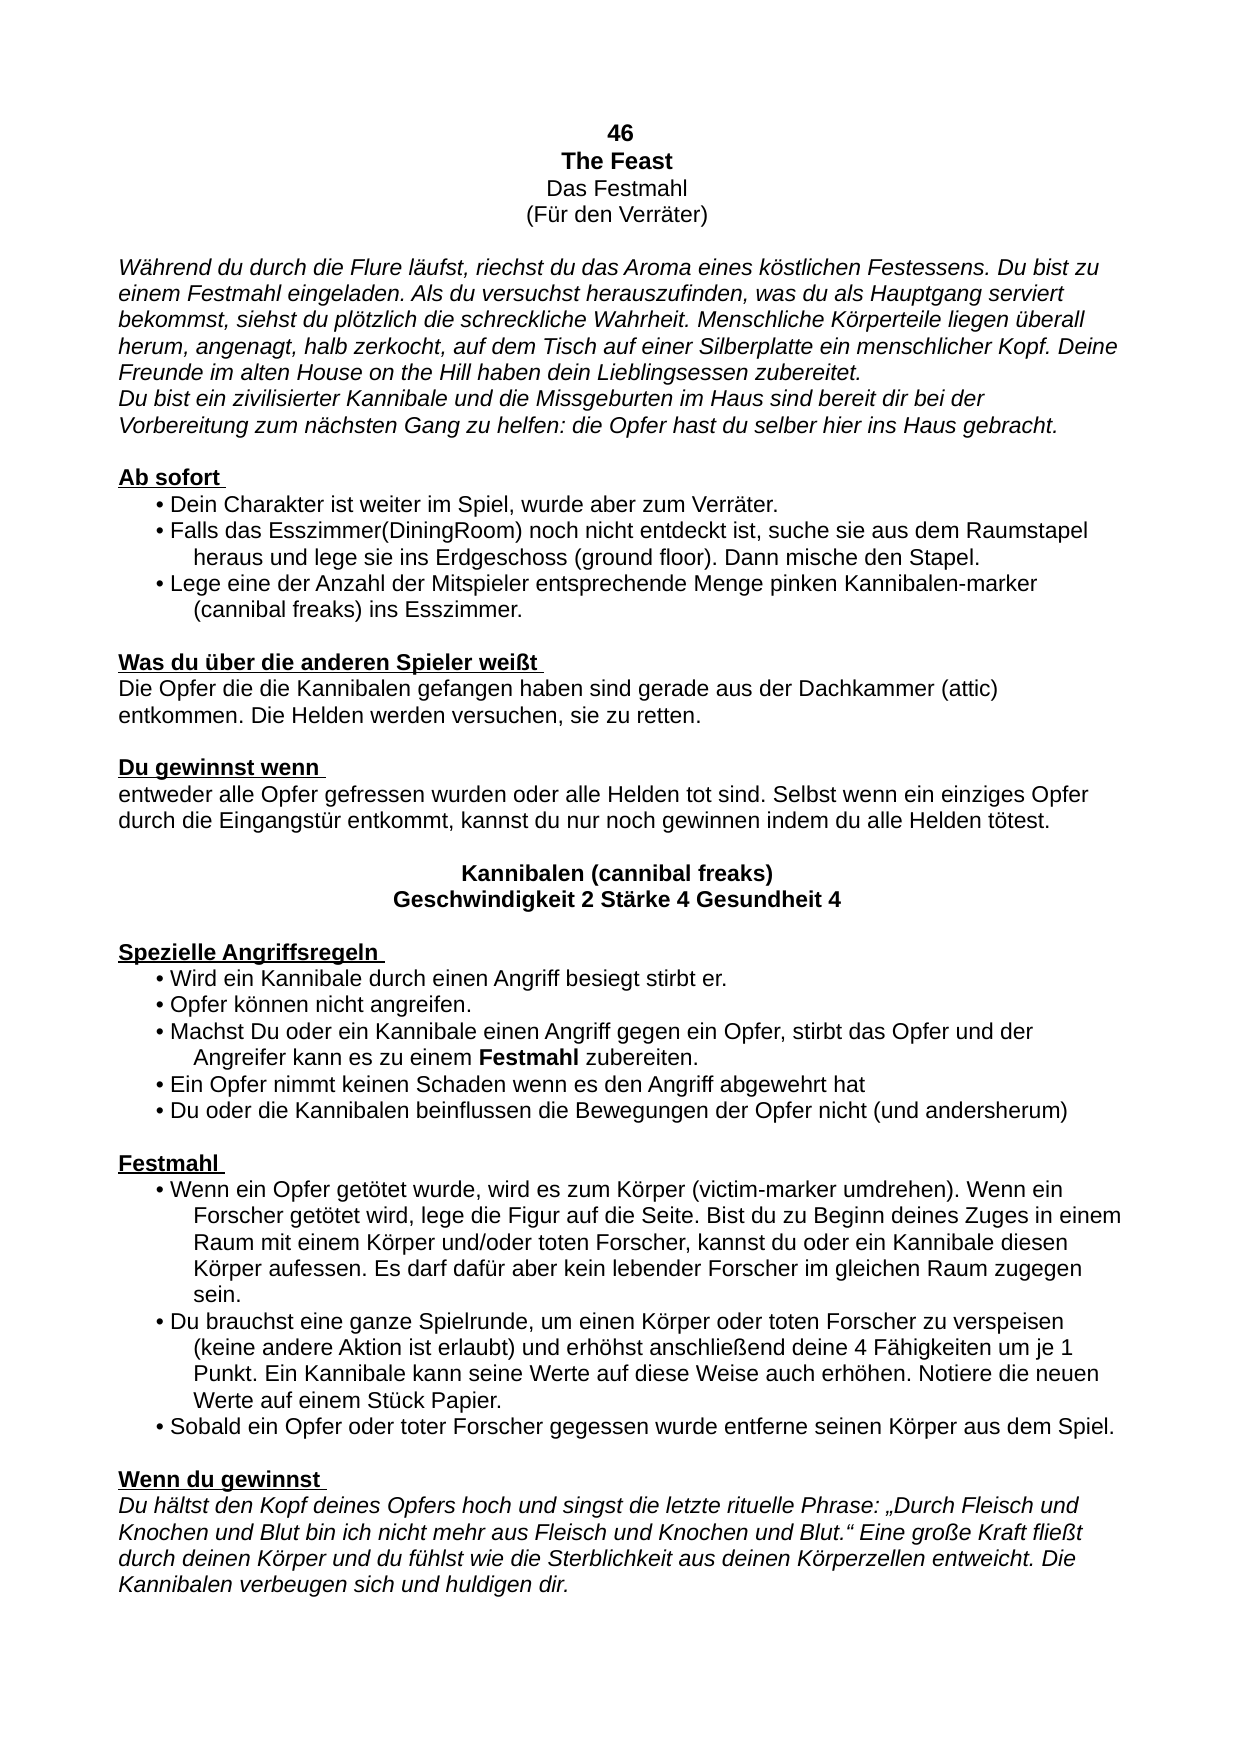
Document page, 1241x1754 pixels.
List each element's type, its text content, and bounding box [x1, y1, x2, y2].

text (Für den Verräter) [118, 201, 1122, 227]
text • Lege eine der Anzahl der Mitspieler entsprechende Menge pinken Kannibalen-marker (cannibal freaks) ins Esszimmer. [156, 570, 1122, 622]
text Du gewinnst wenn [118, 754, 1122, 781]
text entweder alle Opfer gefressen wurden oder alle Helden tot sind. Selbst wenn ein einziges Opfer durch die Eingangstür entkommt, kannst du nur noch gewinnen indem du alle Helden tötest. [118, 781, 1122, 833]
text • Sobald ein Opfer oder toter Forscher gegessen wurde entferne seinen Körper aus dem Spiel. [156, 1413, 1122, 1439]
text The Feast [118, 147, 1122, 174]
text 46 [118, 118, 1122, 147]
text • Ein Opfer nimmt keinen Schaden wenn es den Angriff abgewehrt hat [156, 1071, 1122, 1097]
text Wenn du gewinnst [118, 1466, 1122, 1492]
text Die Opfer die die Kannibalen gefangen haben sind gerade aus der Dachkammer (attic) entkommen. Die Helden werden versuchen, sie zu retten. [118, 675, 1122, 728]
text Geschwindigkeit 2 Stärke 4 Gesundheit 4 [118, 886, 1122, 912]
text Spezielle Angriffsregeln [118, 939, 1122, 965]
text Du bist ein zivilisierter Kannibale und die Missgeburten im Haus sind bereit dir bei der Vorbereitung zum nächsten Gang zu helfen: die Opfer hast du selber hier ins Haus gebracht. [118, 385, 1122, 438]
text Du hältst den Kopf deines Opfers hoch und singst die letzte rituelle Phrase: „Durch Fleisch und Knochen und Blut bin ich nicht mehr aus Fleisch und Knochen und Blut.“ Eine große Kraft fließt durch deinen Körper und du fühlst wie die Sterblichkeit aus deinen Körperzellen entweicht. Die Kannibalen verbeugen sich und huldigen dir. [118, 1492, 1122, 1598]
text • Wenn ein Opfer getötet wurde, wird es zum Körper (victim-marker umdrehen). Wenn ein Forscher getötet wird, lege die Figur auf die Seite. Bist du zu Beginn deines Zuges in einem Raum mit einem Körper und/oder toten Forscher, kannst du oder ein Kannibale diesen Körper aufessen. Es darf dafür aber kein lebender Forscher im gleichen Raum zugegen sein. [156, 1176, 1122, 1308]
text Das Festmahl [118, 174, 1122, 201]
text • Machst Du oder ein Kannibale einen Angriff gegen ein Opfer, stirbt das Opfer und der Angreifer kann es zu einem Festmahl zubereiten. [156, 1018, 1122, 1071]
text • Du oder die Kannibalen beinflussen die Bewegungen der Opfer nicht (und andersherum) [156, 1097, 1122, 1123]
text Festmahl [118, 1149, 1122, 1176]
text • Wird ein Kannibale durch einen Angriff besiegt stirbt er. [156, 965, 1122, 991]
text • Du brauchst eine ganze Spielrunde, um einen Körper oder toten Forscher zu verspeisen (keine andere Aktion ist erlaubt) und erhöhst anschließend deine 4 Fähigkeiten um je 1 Punkt. Ein Kannibale kann seine Werte auf diese Weise auch erhöhen. Notiere die neuen Werte auf einem Stück Papier. [156, 1308, 1122, 1413]
text Während du durch die Flure läufst, riechst du das Aroma eines köstlichen Festessens. Du bist zu einem Festmahl eingeladen. Als du versuchst herauszufinden, was du als Hauptgang serviert bekommst, siehst du plötzlich die schreckliche Wahrheit. Menschliche Körperteile liegen überall herum, angenagt, halb zerkocht, auf dem Tisch auf einer Silberplatte ein menschlicher Kopf. Deine Freunde im alten House on the Hill haben dein Lieblingsessen zubereitet. [118, 253, 1122, 385]
text Kannibalen (cannibal freaks) [118, 860, 1122, 886]
text Ab sofort [118, 464, 1122, 491]
text • Dein Charakter ist weiter im Spiel, wurde aber zum Verräter. [156, 491, 1122, 517]
text • Opfer können nicht angreifen. [156, 991, 1122, 1018]
text Was du über die anderen Spieler weißt [118, 649, 1122, 675]
text • Falls das Esszimmer(DiningRoom) noch nicht entdeckt ist, suche sie aus dem Raumstapel heraus und lege sie ins Erdgeschoss (ground floor). Dann mische den Stapel. [156, 517, 1122, 570]
